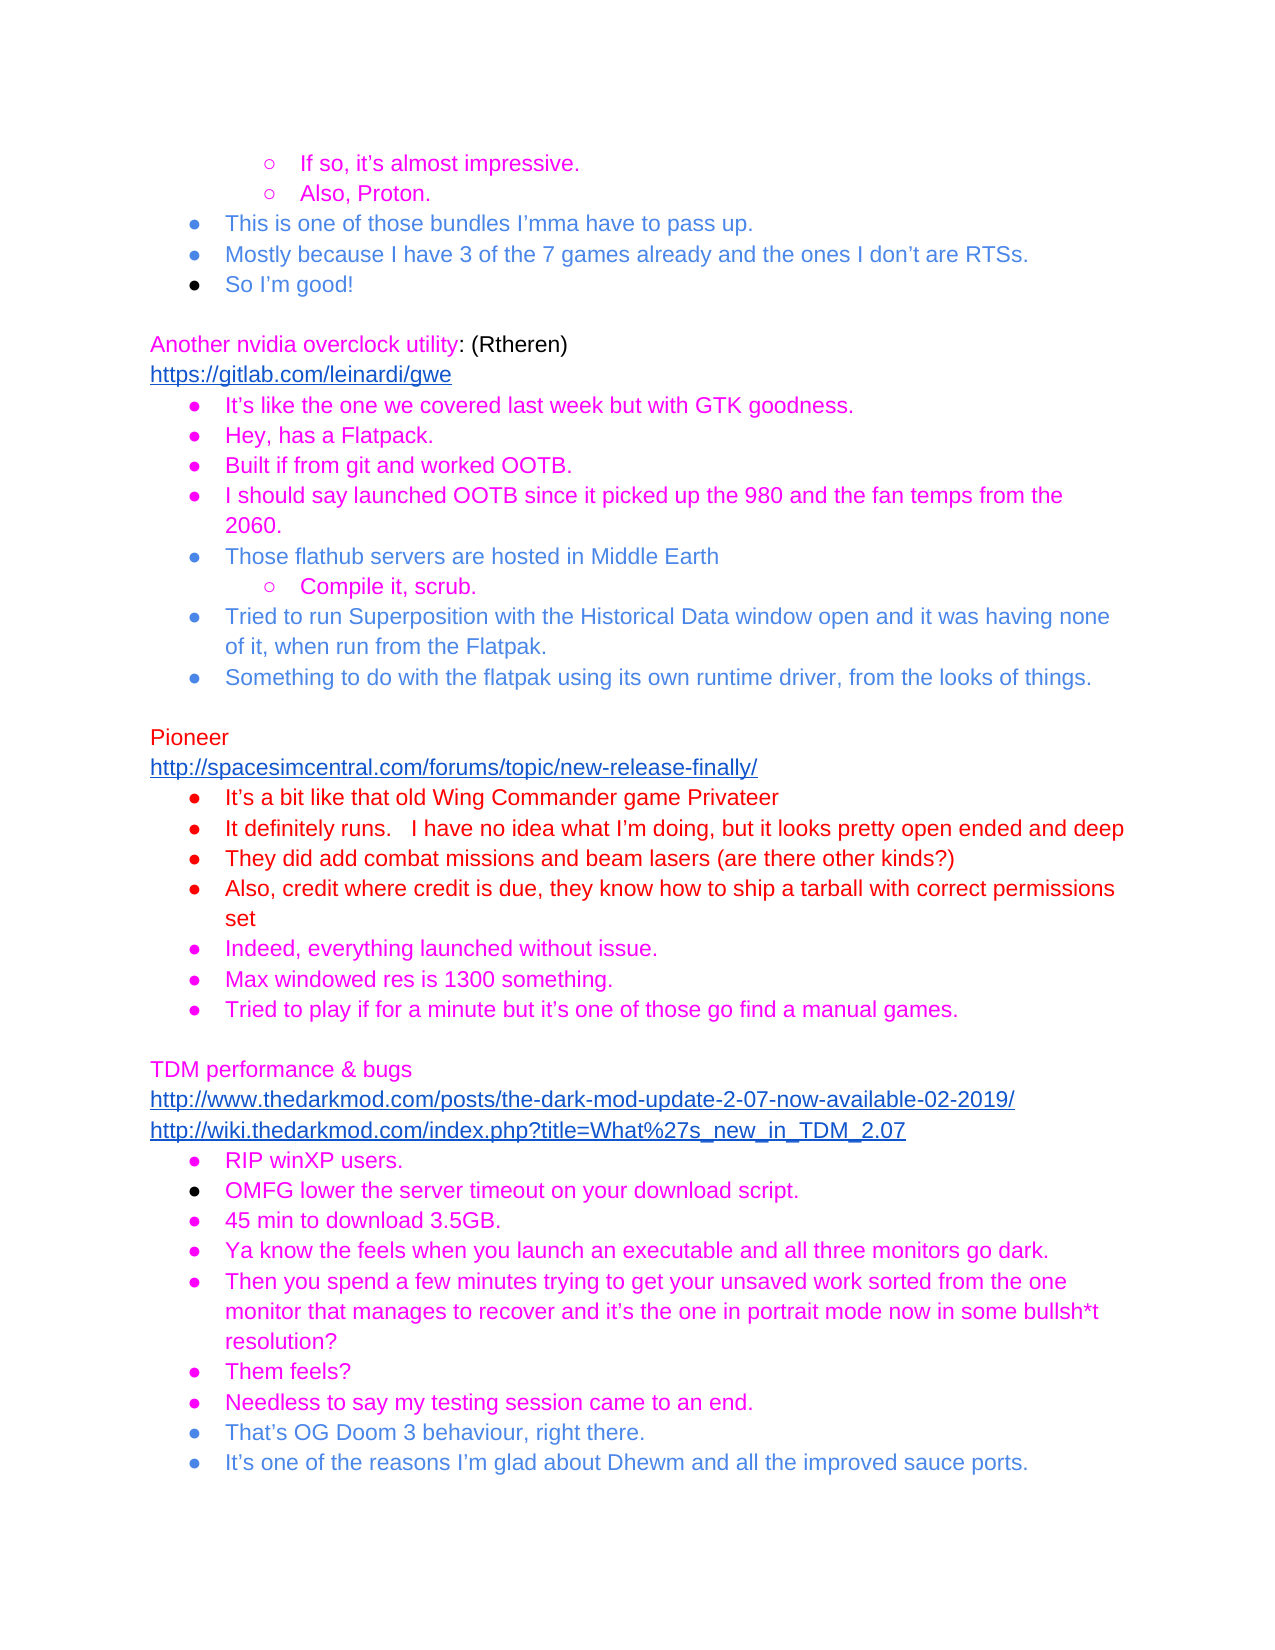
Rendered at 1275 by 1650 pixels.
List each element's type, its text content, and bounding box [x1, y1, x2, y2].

list 45 min to download 3.5GB. [187, 1207, 1125, 1234]
list Those flathub servers are hosted in Middle Earth [187, 543, 1125, 569]
list Mostly because I have 3 of the 7 games already and the ones I don’t are RTSs. [187, 241, 1125, 267]
list Max windowed res is 1300 something. [187, 966, 1125, 992]
list It’s one of the reasons I’m glad about Dhewm and all the improved sauce ports. [187, 1449, 1125, 1475]
list OMFG lower the server timeout on your download script. [187, 1177, 1125, 1203]
list Built if from git and worked OOTB. [187, 452, 1125, 478]
list RIP winXP users. [187, 1147, 1125, 1173]
list It definitely runs. I have no idea what I’m doing, but it looks pretty open ended and deep [187, 814, 1125, 841]
list That’s OG Doom 3 behaviour, right there. [187, 1419, 1125, 1445]
list It’s like the one we covered last week but with GTK goodness. [187, 392, 1125, 418]
list This is one of those bundles I’mma have to pass up. [187, 210, 1125, 237]
list Needless to say my testing session came to an end. [187, 1388, 1125, 1415]
list Compile it, scrub. [262, 573, 1125, 599]
list Them feels? [187, 1358, 1125, 1385]
list Ya know the feels when you launch an executable and all three monitors go dark. [187, 1237, 1125, 1264]
text http://spacesimcentral.com/forums/topic/new-release-finally/ [150, 754, 1125, 781]
list If so, it’s almost impressive. [262, 150, 1125, 176]
text http://wiki.thedarkmod.com/index.php?title=What%27s_new_in_TDM_2.07 [150, 1117, 1125, 1143]
list Tried to play if for a minute but it’s one of those go find a manual games. [187, 996, 1125, 1022]
list I should say launched OOTB since it picked up the 980 and the fan temps from the 2060. [187, 482, 1125, 539]
text http://www.thedarkmod.com/posts/the-dark-mod-update-2-07-now-available-02-2019/ [150, 1086, 1125, 1113]
list Indeed, everything launched without issue. [187, 935, 1125, 962]
list Something to do with the flatpak using its own runtime driver, from the looks of things. [187, 663, 1125, 690]
text Pioneer [150, 724, 1125, 750]
text TDM performance & bugs [150, 1056, 1125, 1083]
list Also, credit where credit is due, they know how to ship a tarball with correct permissions set [187, 875, 1125, 932]
list It’s a bit like that old Wing Commander game Privateer [187, 784, 1125, 811]
list They did add combat missions and beam lasers (are there other kinds?) [187, 845, 1125, 871]
text Another nvidia overclock utility: (Rtheren) https://gitlab.com/leinardi/gwe [150, 331, 1125, 388]
list Then you spend a few minutes trying to get your unsaved work sorted from the one monitor that manages to recover and it’s the one in portrait mode now in some bullsh*t resolution? [187, 1268, 1125, 1354]
list Tried to run Superposition with the Historical Data window open and it was having none of it, when run from the Flatpak. [187, 603, 1125, 660]
list Also, Proton. [262, 180, 1125, 207]
list So I’m good! [187, 271, 1125, 297]
list Hey, has a Flatpack. [187, 422, 1125, 448]
